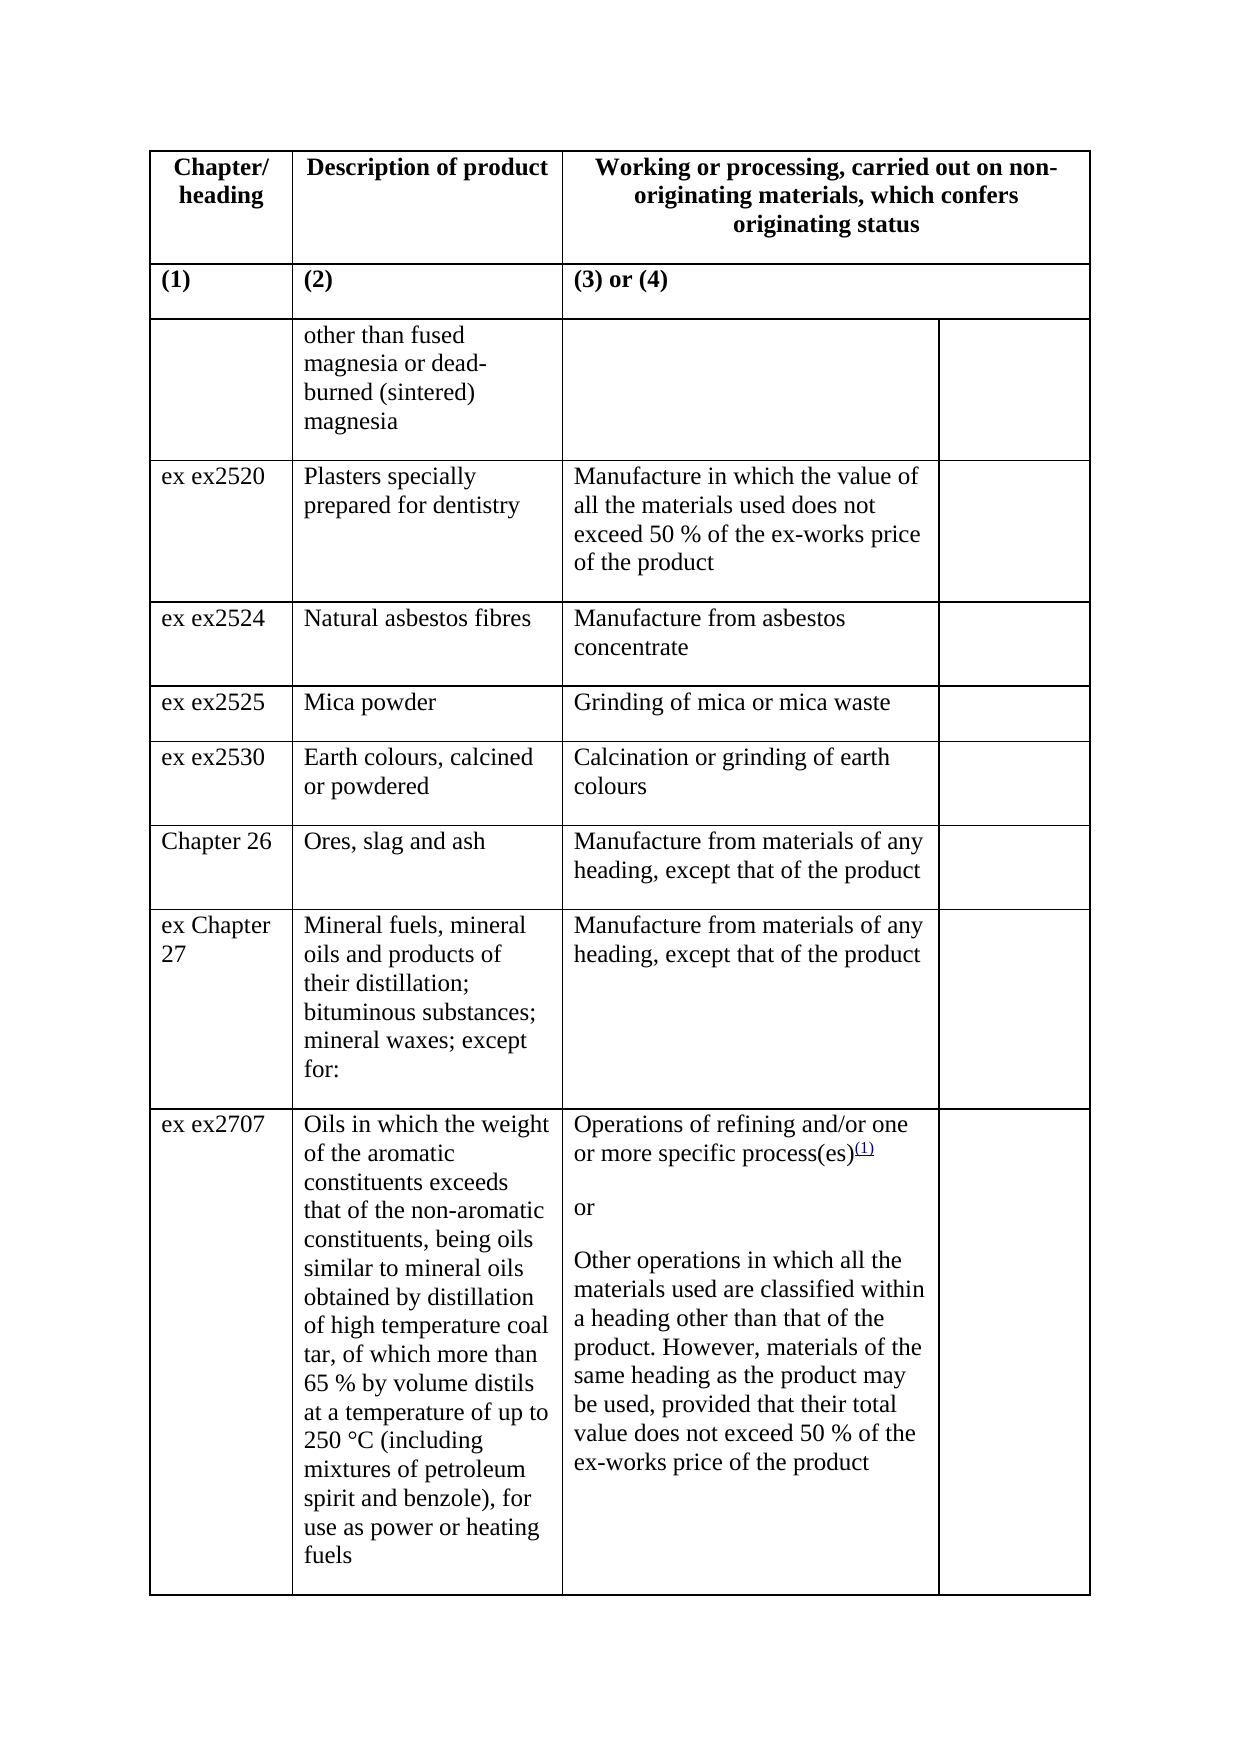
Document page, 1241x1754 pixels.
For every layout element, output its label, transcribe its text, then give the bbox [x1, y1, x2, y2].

table_cell Ores, slag and ash [293, 826, 562, 909]
table_cell Manufacture from materials of any heading, except that of the product [563, 826, 938, 909]
table_cell Grinding of mica or mica waste [563, 687, 938, 741]
table_cell [563, 320, 938, 460]
table_cell Natural asbestos fibres [293, 603, 562, 685]
table_cell Chapter 26 [151, 826, 292, 909]
table_cell [940, 742, 1089, 825]
table_cell [940, 320, 1089, 460]
table_cell Manufacture from materials of any heading, except that of the product [563, 910, 938, 1108]
table_cell [940, 1110, 1089, 1594]
table_cell ex ex2524 [151, 603, 292, 685]
table_cell Operations of refining and/or one or more specific process(es)(1) or Other operations in which all the materials used are classified within a heading other than that of the product. However, materials of the same heading as the product may be used, provided that their total value does not exceed 50 % of the ex-works price of the product [563, 1110, 938, 1594]
table_header Description of product [293, 152, 562, 263]
table_cell Earth colours, calcined or powdered [293, 742, 562, 825]
table_cell Plasters specially prepared for dentistry [293, 461, 562, 601]
table_cell [940, 910, 1089, 1108]
table_cell ex ex2520 [151, 461, 292, 601]
table_header Working or processing, carried out on non-originating materials, which confers originating status [563, 152, 1089, 263]
table_cell ex Chapter 27 [151, 910, 292, 1108]
table_cell other than fused magnesia or dead-burned (sintered) magnesia [293, 320, 562, 460]
table_cell ex ex2525 [151, 687, 292, 741]
table_cell ex ex2530 [151, 742, 292, 825]
table_cell (2) [293, 265, 562, 318]
table_cell [151, 320, 292, 460]
table_cell Oils in which the weight of the aromatic constituents exceeds that of the non-aromatic constituents, being oils similar to mineral oils obtained by distillation of high temperature coal tar, of which more than 65 % by volume distils at a temperature of up to 250 °C (including mixtures of petroleum spirit and benzole), for use as power or heating fuels [293, 1110, 562, 1594]
table_cell (1) [151, 265, 292, 318]
table_cell (3) or (4) [563, 265, 1089, 318]
table_cell [940, 687, 1089, 741]
table_header Chapter/ heading [151, 152, 292, 263]
table_cell Calcination or grinding of earth colours [563, 742, 938, 825]
table_cell [940, 826, 1089, 909]
table_cell Manufacture in which the value of all the materials used does not exceed 50 % of the ex-works price of the product [563, 461, 938, 601]
table_cell Manufacture from asbestos concentrate [563, 603, 938, 685]
table_cell Mineral fuels, mineral oils and products of their distillation; bituminous substances; mineral waxes; except for: [293, 910, 562, 1108]
table_cell Mica powder [293, 687, 562, 741]
table_cell ex ex2707 [151, 1110, 292, 1594]
table_cell [940, 603, 1089, 685]
table_cell [940, 461, 1089, 601]
